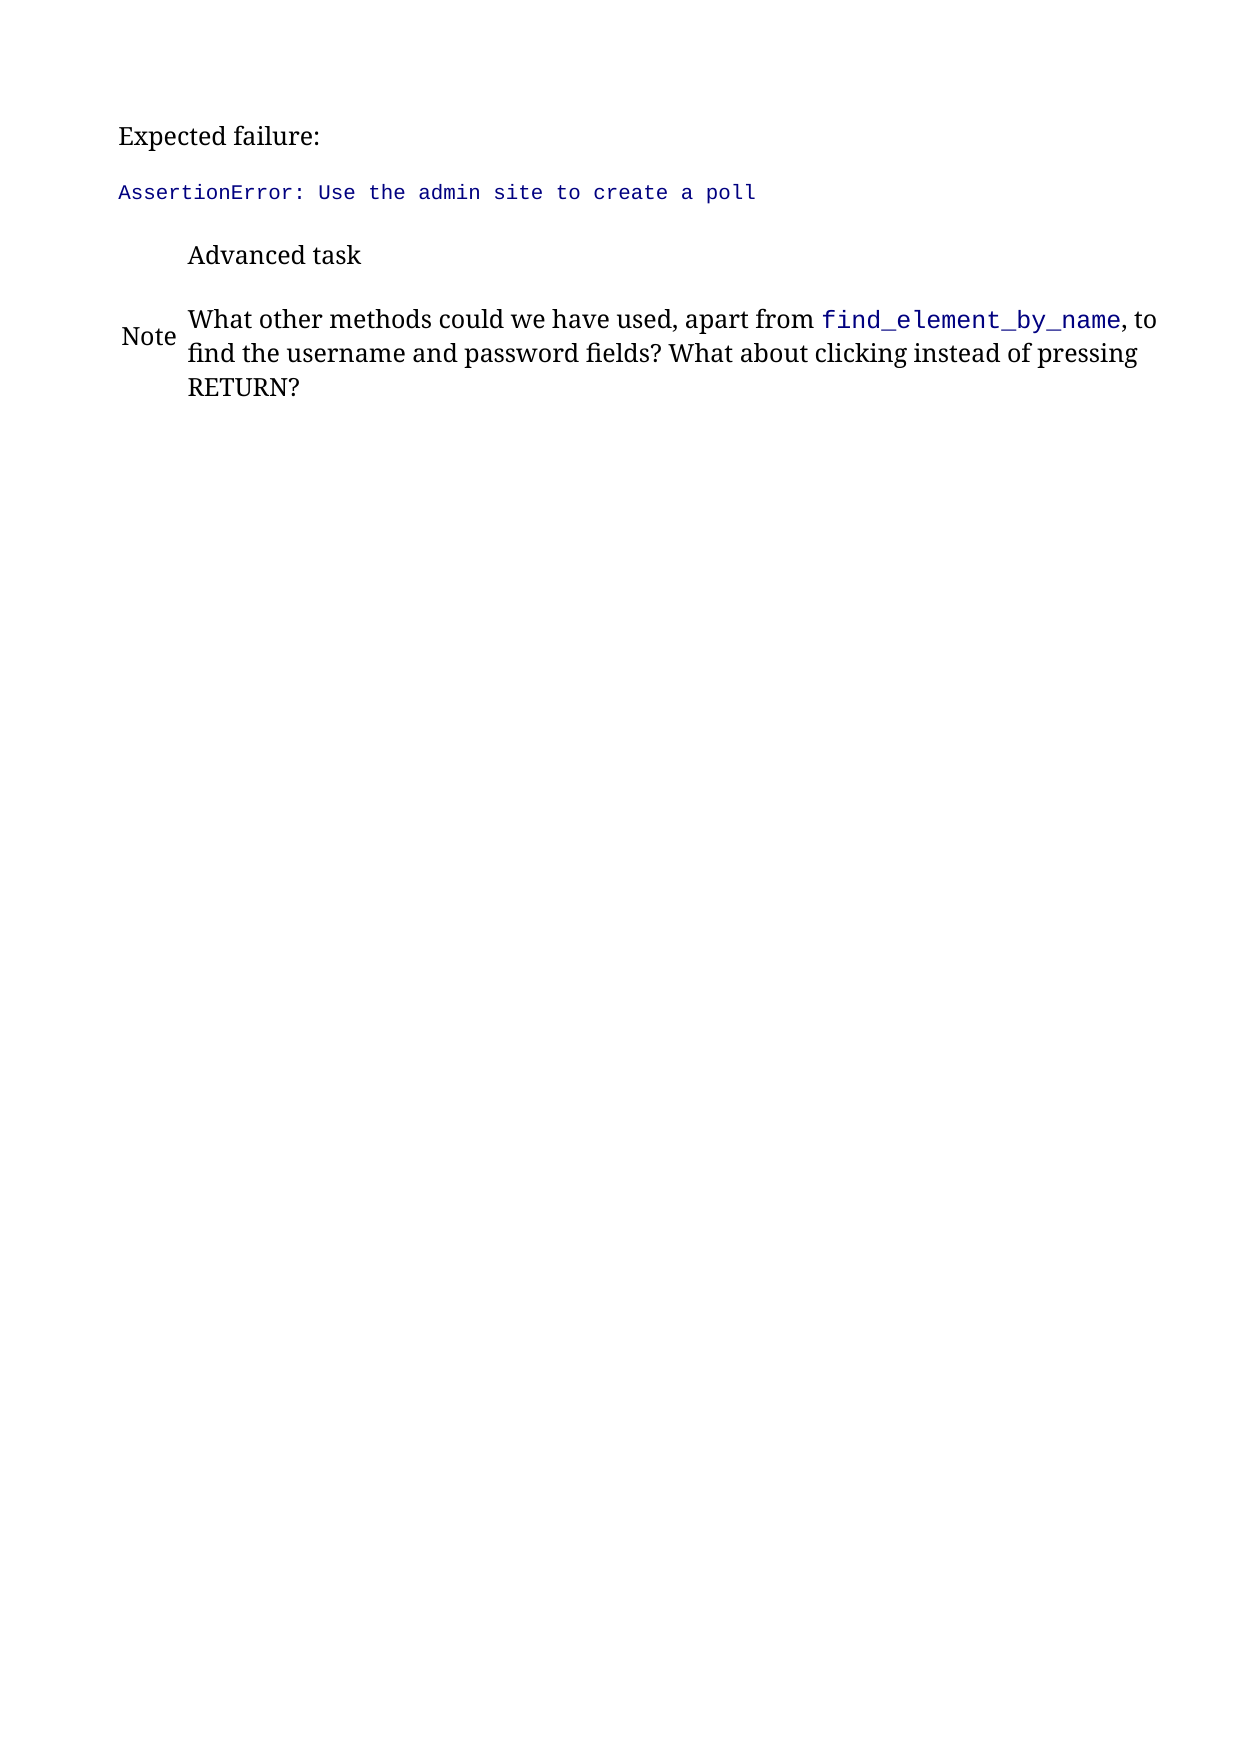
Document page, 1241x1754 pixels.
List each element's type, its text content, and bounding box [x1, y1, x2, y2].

table_header Note [118, 235, 184, 436]
table_header Advanced task What other methods could we have used, apart from find_element_by_name, to find the username and password fields? What about clicking instead of pressing RETURN? [184, 235, 1181, 436]
text Expected failure: [118, 118, 1122, 152]
text AssertionError: Use the admin site to create a poll [118, 182, 1122, 205]
